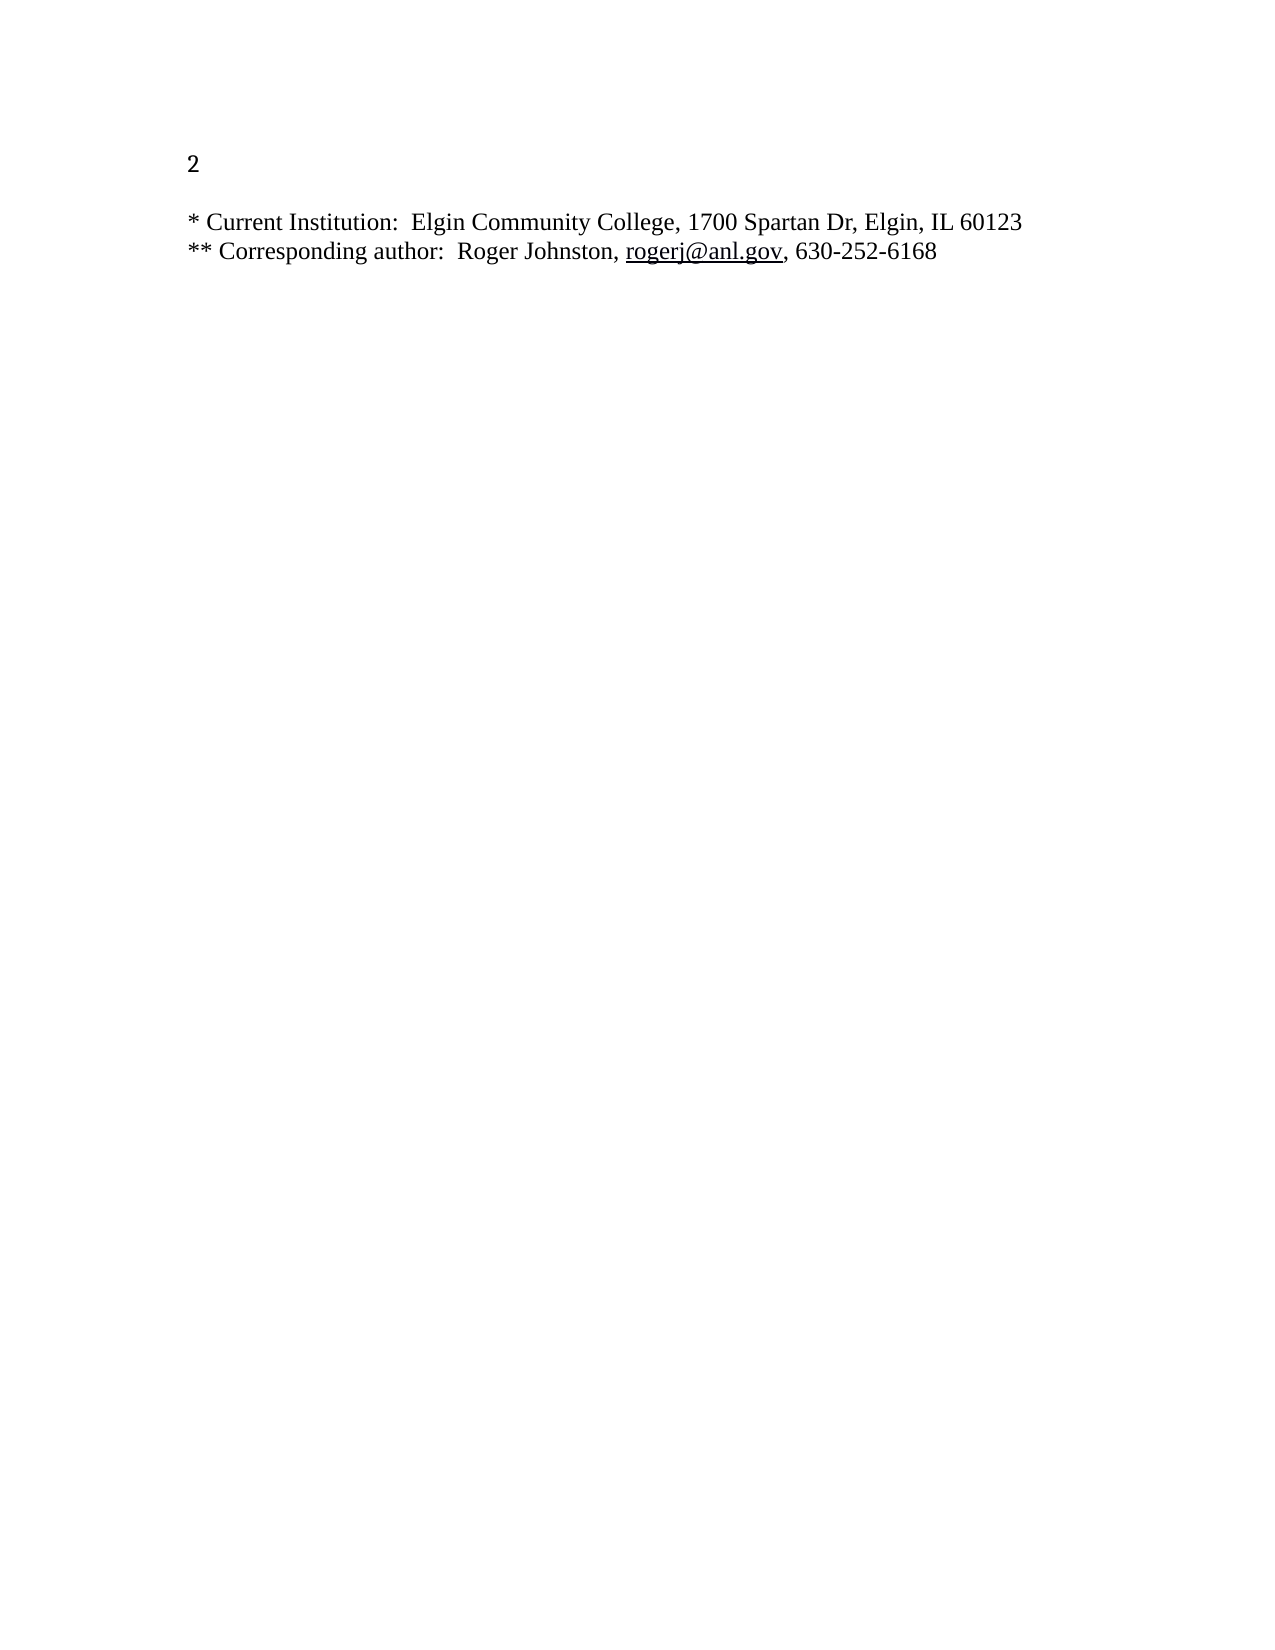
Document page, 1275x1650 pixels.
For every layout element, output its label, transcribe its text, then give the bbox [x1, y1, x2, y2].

text ** Corresponding author: Roger Johnston, rogerj@anl.gov, 630-252-6168 [187, 236, 1087, 265]
text * Current Institution: Elgin Community College, 1700 Spartan Dr, Elgin, IL 60123 [187, 207, 1087, 236]
